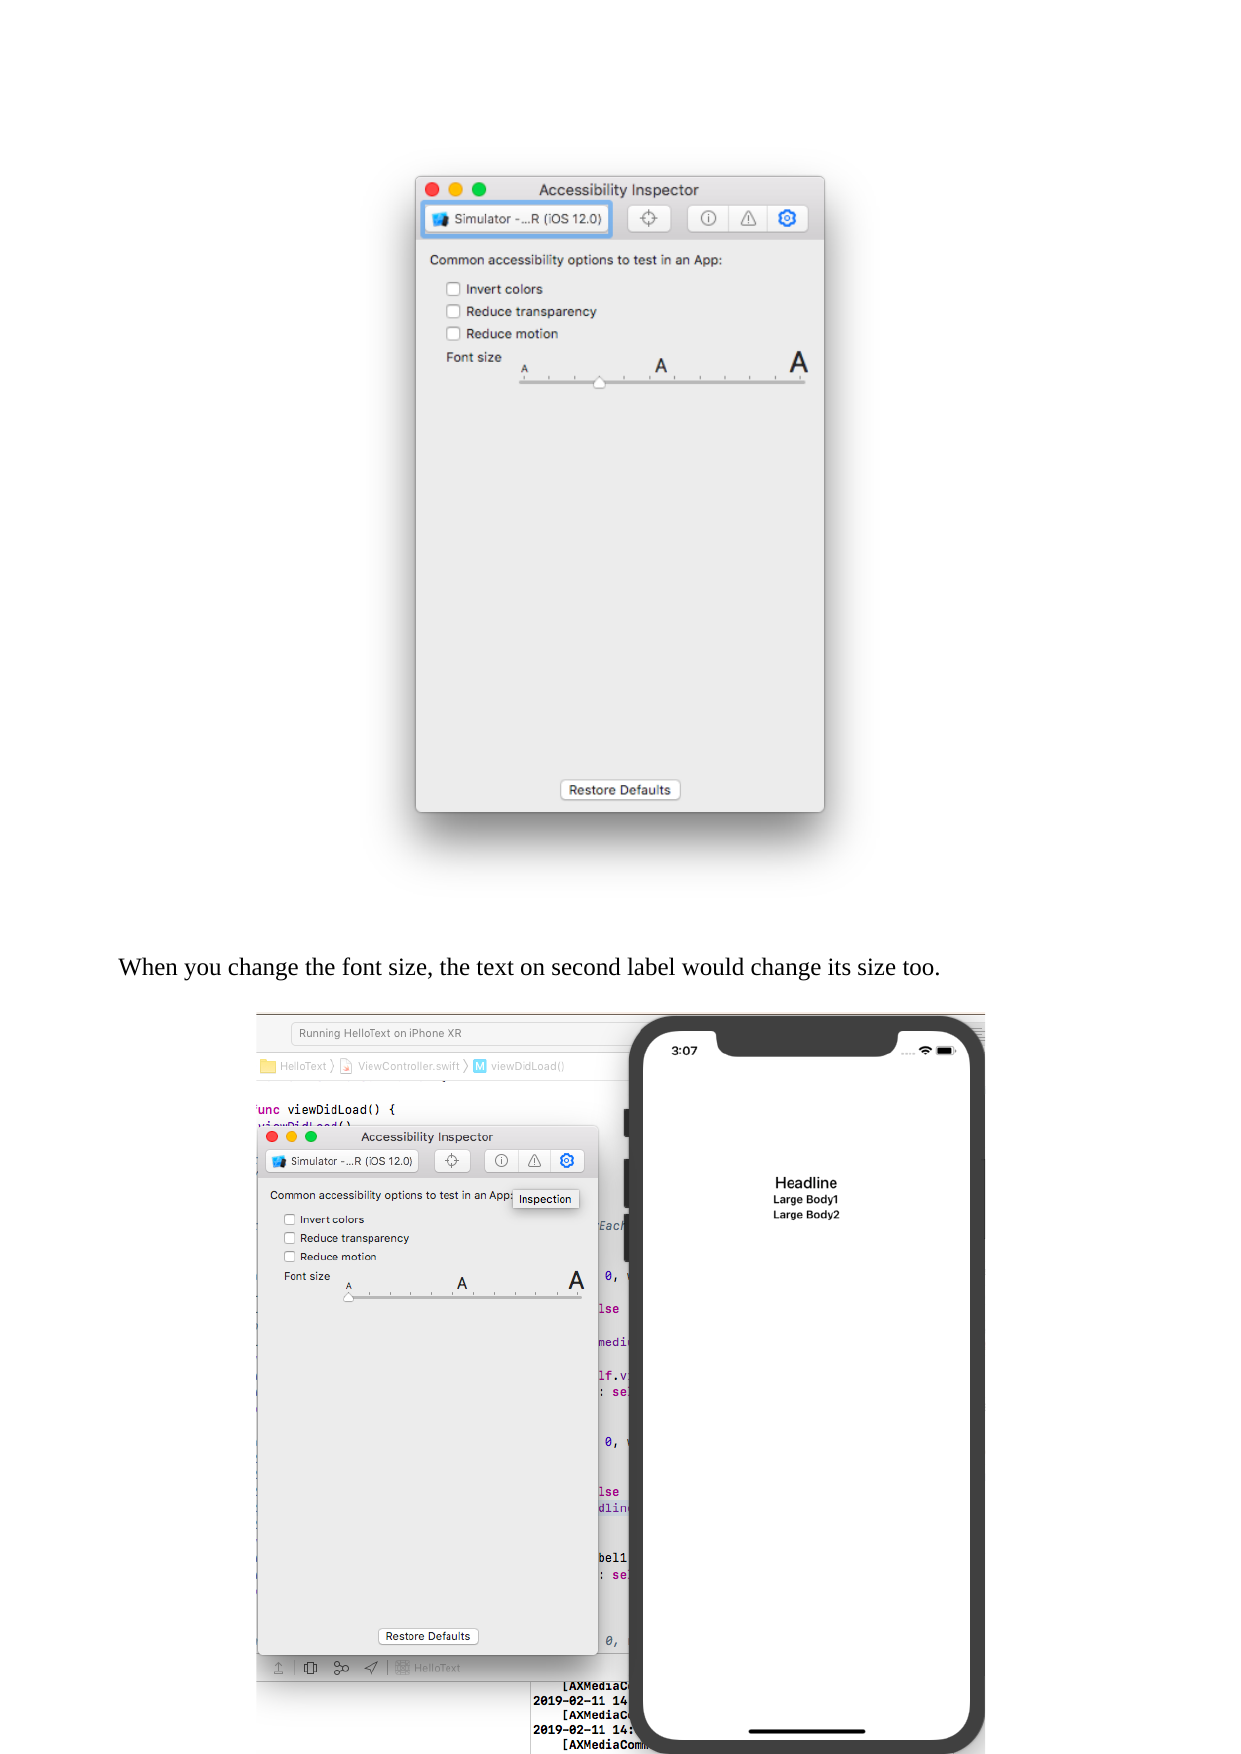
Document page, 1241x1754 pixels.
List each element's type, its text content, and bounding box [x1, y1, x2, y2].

picture [350, 139, 890, 906]
picture [256, 1012, 986, 1754]
text When you change the font size, the text on second label would change its size too. [118, 952, 1122, 981]
